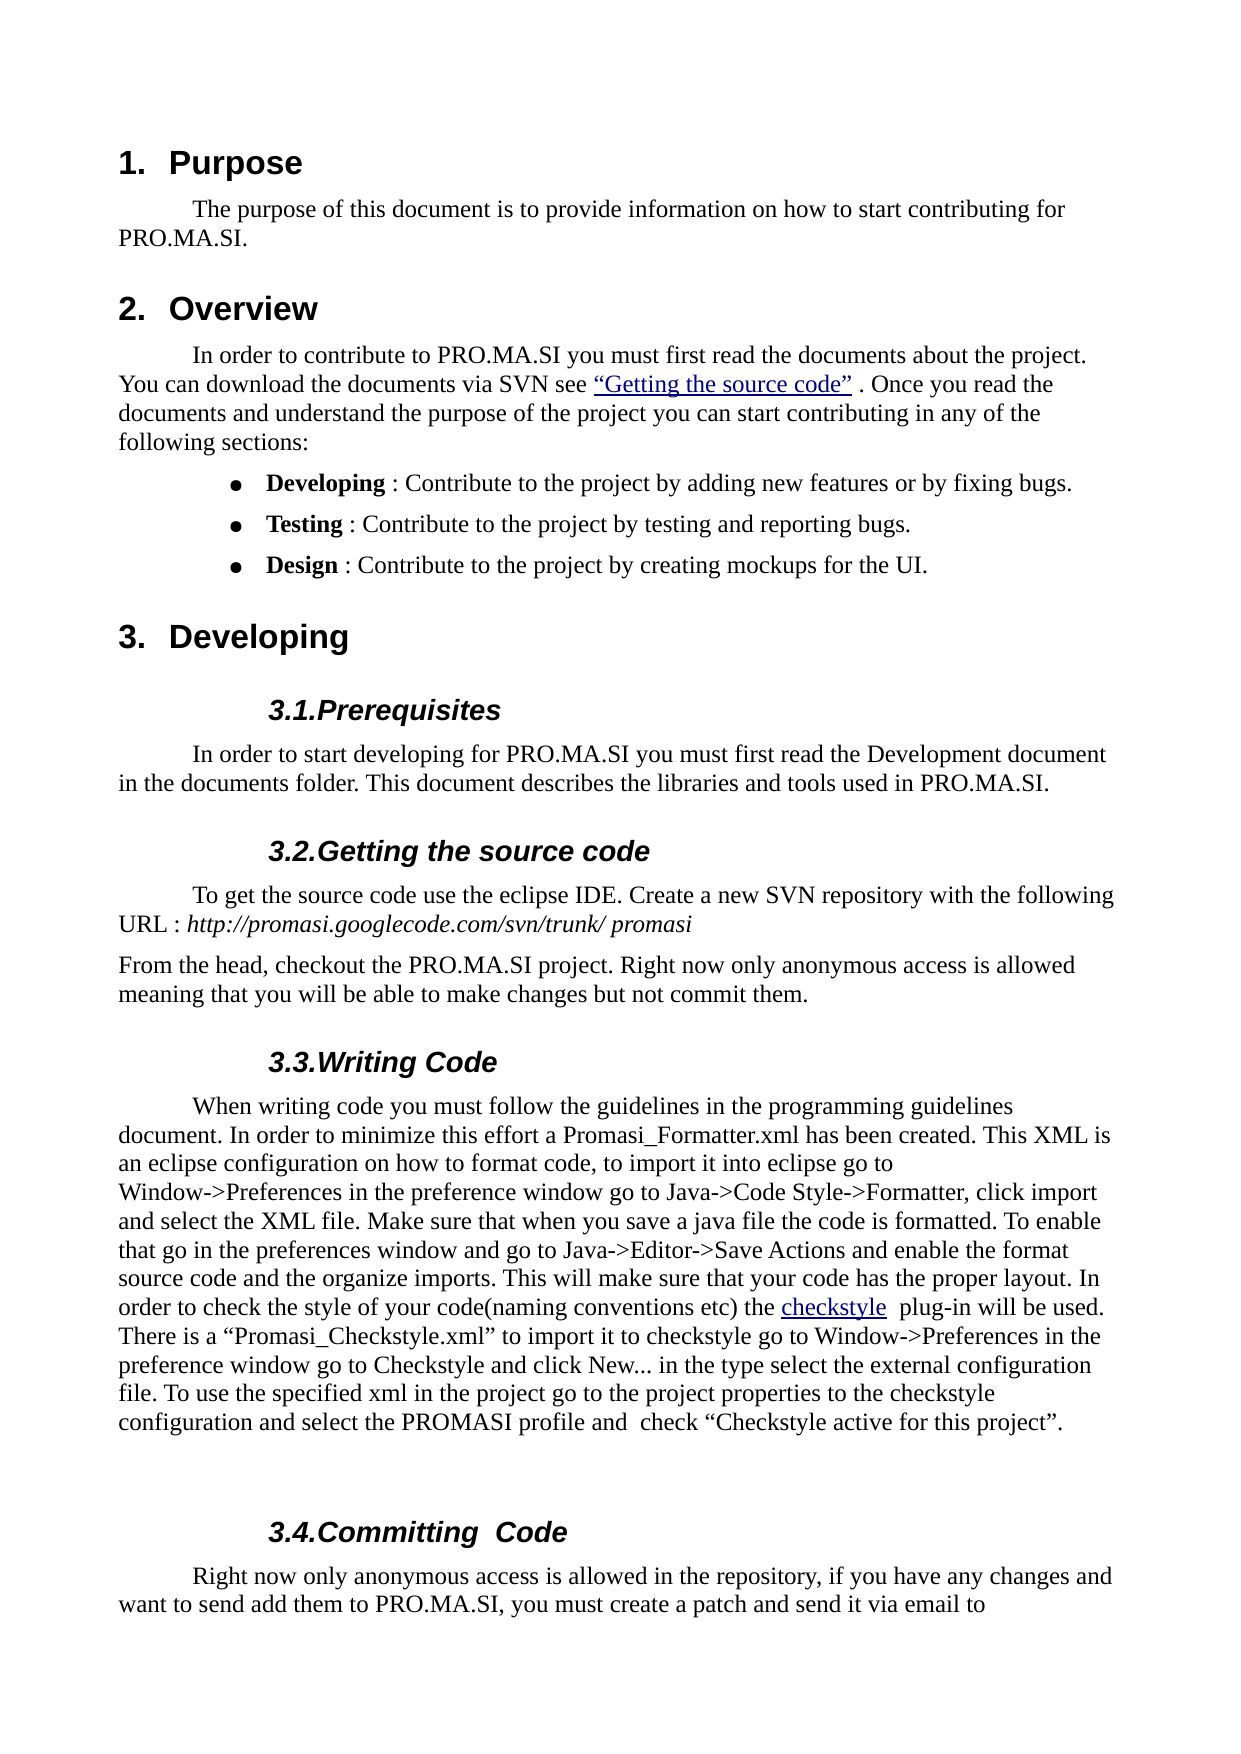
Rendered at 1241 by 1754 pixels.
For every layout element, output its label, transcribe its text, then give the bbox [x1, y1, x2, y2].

list Design : Contribute to the project by creating mockups for the UI. [228, 550, 1122, 579]
subtitle Prerequisites [268, 693, 1122, 726]
subtitle Developing [118, 617, 1122, 655]
text When writing code you must follow the guidelines in the programming guidelines document. In order to minimize this effort a Promasi_Formatter.xml has been created. This XML is an eclipse configuration on how to format code, to import it into eclipse go to Window->Preferences in the preference window go to Java->Code Style->Formatter, click import and select the XML file. Make sure that when you save a java file the code is formatted. To enable that go in the preferences window and go to Java->Editor->Save Actions and enable the format source code and the organize imports. This will make sure that your code has the proper layout. In order to check the style of your code(naming conventions etc) the checkstyle plug-in will be used. There is a “Promasi_Checkstyle.xml” to import it to checkstyle go to Window->Preferences in the preference window go to Checkstyle and click New... in the type select the external configuration file. To use the specified xml in the project go to the project properties to the checkstyle configuration and select the PROMASI profile and check “Checkstyle active for this project”. [118, 1091, 1122, 1436]
subtitle Purpose [118, 143, 1122, 182]
list Developing : Contribute to the project by adding new features or by fixing bugs. [228, 468, 1122, 497]
text The purpose of this document is to provide information on how to start contributing for PRO.MA.SI. [118, 194, 1122, 252]
text To get the source code use the eclipse IDE. Create a new SVN repository with the following URL : http://promasi.googlecode.com/svn/trunk/ promasi [118, 880, 1122, 937]
subtitle Getting the source code [268, 834, 1122, 867]
text In order to start developing for PRO.MA.SI you must first read the Development document in the documents folder. This document describes the libraries and tools used in PRO.MA.SI. [118, 739, 1122, 796]
text In order to contribute to PRO.MA.SI you must first read the documents about the project. You can download the documents via SVN see “Getting the source code” . Once you read the documents and understand the purpose of the project you can start contributing in any of the following sections: [118, 340, 1122, 455]
list Testing : Contribute to the project by testing and reporting bugs. [228, 509, 1122, 538]
subtitle Committing Code [268, 1515, 1122, 1548]
text Right now only anonymous access is allowed in the repository, if you have any changes and want to send add them to PRO.MA.SI, you must create a patch and send it via email to [118, 1561, 1122, 1618]
subtitle Overview [118, 289, 1122, 328]
subtitle Writing Code [268, 1045, 1122, 1078]
text From the head, checkout the PRO.MA.SI project. Right now only anonymous access is allowed meaning that you will be able to make changes but not commit them. [118, 950, 1122, 1007]
